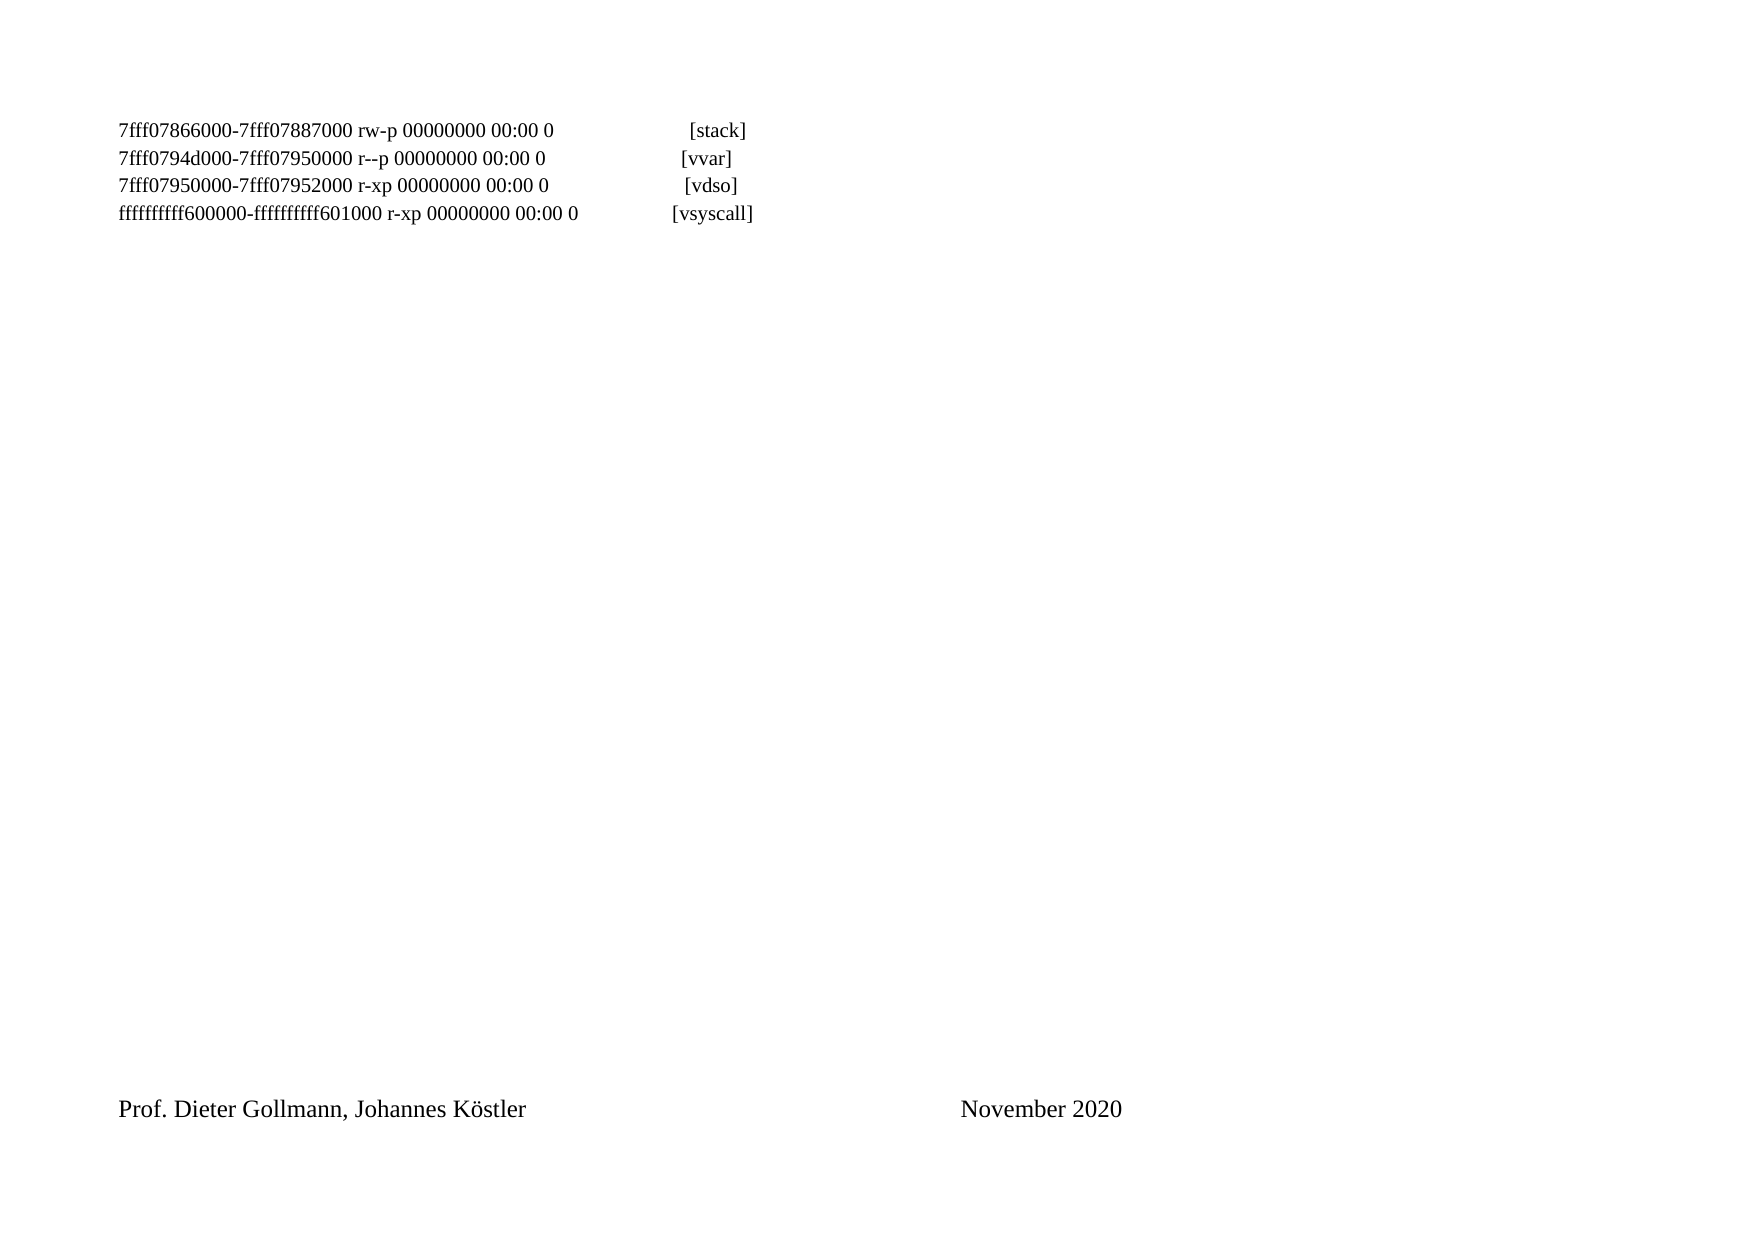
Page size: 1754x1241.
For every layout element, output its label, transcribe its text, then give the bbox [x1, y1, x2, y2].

text 7fff07866000-7fff07887000 rw-p 00000000 00:00 0 [stack] [118, 118, 1635, 142]
text 7fff07950000-7fff07952000 r-xp 00000000 00:00 0 [vdso] [118, 173, 1635, 197]
text 7fff0794d000-7fff07950000 r--p 00000000 00:00 0 [vvar] [118, 146, 1635, 170]
text ffffffffff600000-ffffffffff601000 r-xp 00000000 00:00 0 [vsyscall] [118, 201, 1635, 225]
